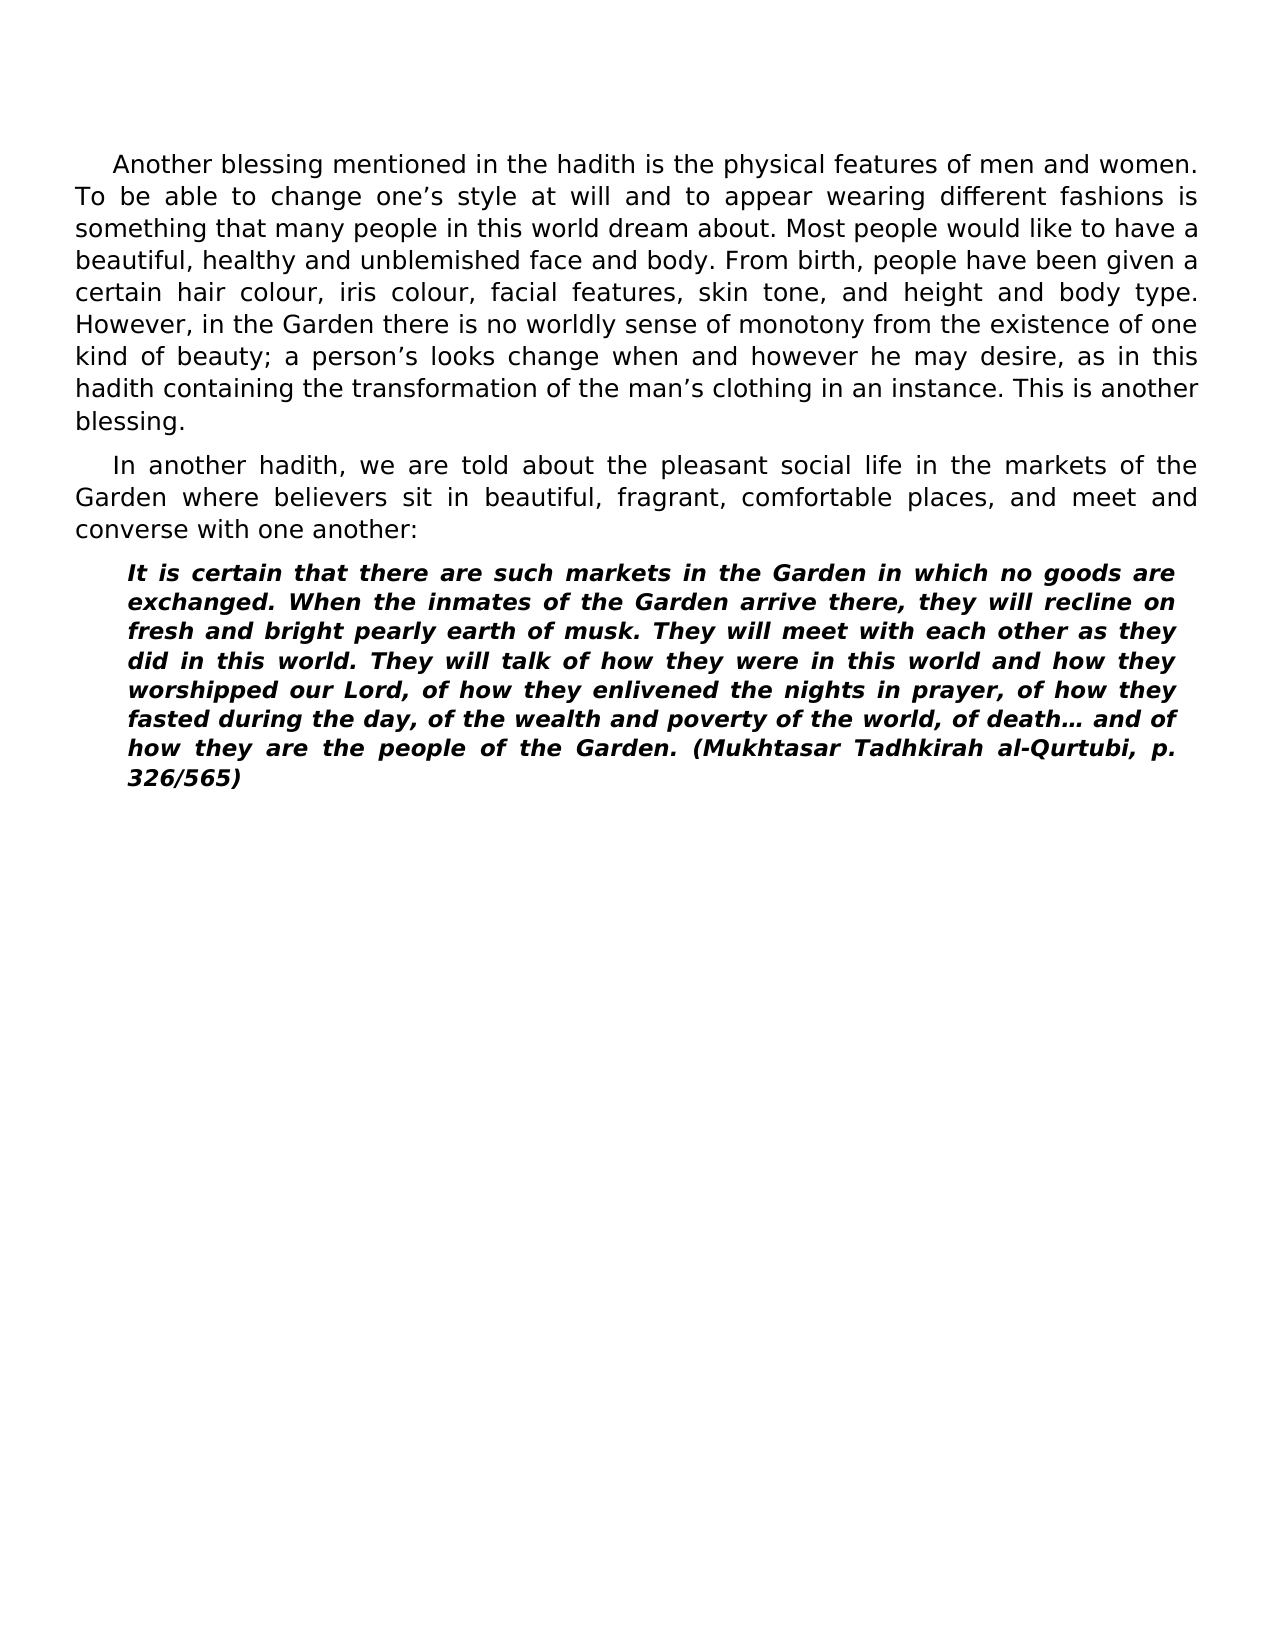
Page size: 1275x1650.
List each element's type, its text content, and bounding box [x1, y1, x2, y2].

text Another blessing mentioned in the hadith is the physical features of men and women. To be able to change one’s style at will and to appear wearing different fashions is something that many people in this world dream about. Most people would like to have a beautiful, healthy and unblemished face and body. From birth, people have been given a certain hair colour, iris colour, facial features, skin tone, and height and body type. However, in the Garden there is no worldly sense of monotony from the existence of one kind of beauty; a person’s looks change when and however he may desire, as in this hadith containing the transformation of the man’s clothing in an instance. This is another blessing. [75, 150, 1200, 436]
text It is certain that there are such markets in the Garden in which no goods are exchanged. When the inmates of the Garden arrive there, they will recline on fresh and bright pearly earth of musk. They will meet with each other as they did in this world. They will talk of how they were in this world and how they worshipped our Lord, of how they enlivened the nights in prayer, of how they fasted during the day, of the wealth and poverty of the world, of death… and of how they are the people of the Garden. (Mukhtasar Tadhkirah al-Qurtubi, p. 326/565) [127, 560, 1177, 792]
text In another hadith, we are told about the pleasant social life in the markets of the Garden where believers sit in beautiful, fragrant, comfortable places, and meet and converse with one another: [75, 451, 1200, 544]
